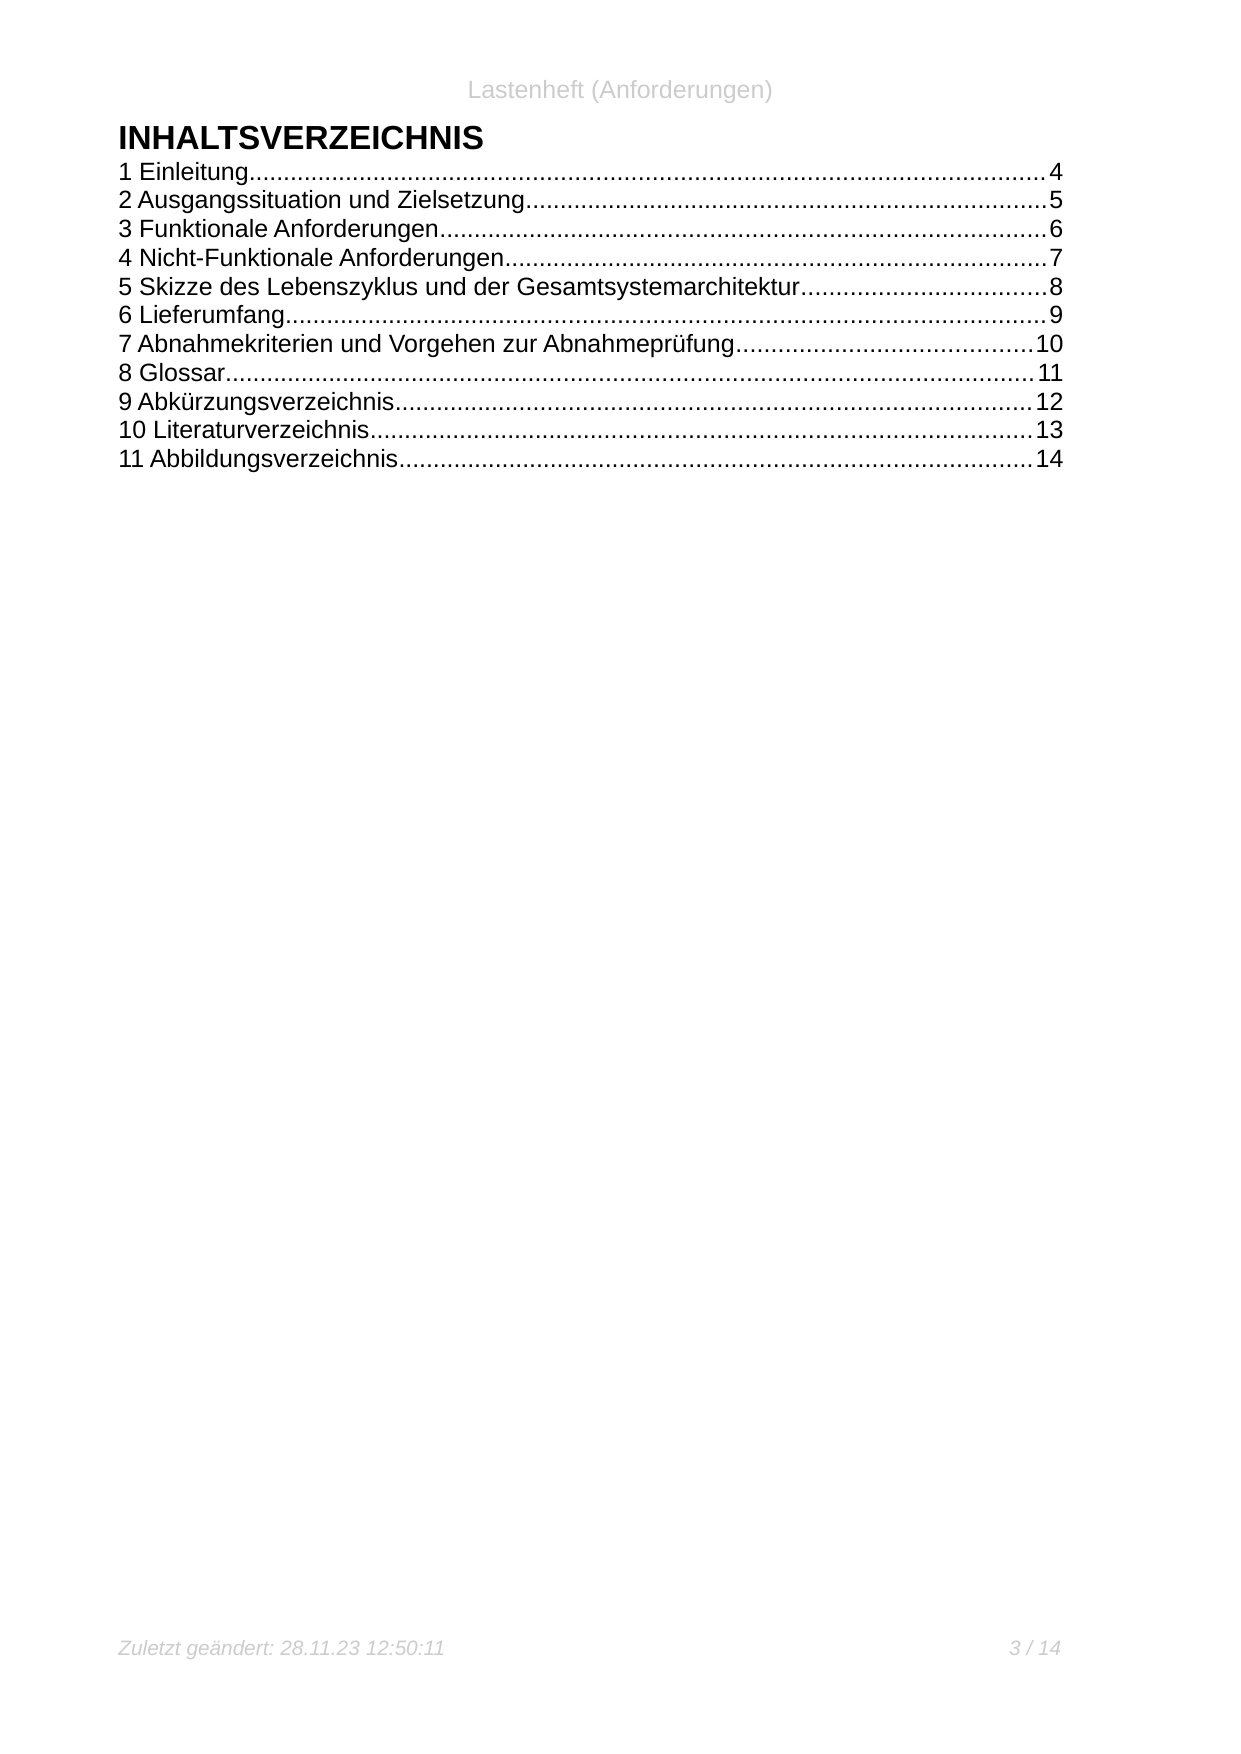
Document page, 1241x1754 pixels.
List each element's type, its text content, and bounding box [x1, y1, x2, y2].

text 8 Glossar 11 [118, 358, 1122, 387]
text 3 Funktionale Anforderungen 6 [118, 214, 1122, 243]
text 11 Abbildungsverzeichnis 14 [118, 444, 1122, 473]
text 10 Literaturverzeichnis 13 [118, 415, 1122, 444]
text 9 Abkürzungsverzeichnis 12 [118, 387, 1122, 415]
text 5 Skizze des Lebenszyklus und der Gesamtsystemarchitektur 8 [118, 272, 1122, 300]
subtitle Inhaltsverzeichnis [118, 118, 1122, 157]
text 6 Lieferumfang 9 [118, 300, 1122, 329]
text 7 Abnahmekriterien und Vorgehen zur Abnahmeprüfung 10 [118, 329, 1122, 358]
text 1 Einleitung 4 [118, 157, 1122, 185]
text 2 Ausgangssituation und Zielsetzung 5 [118, 185, 1122, 214]
text 4 Nicht-Funktionale Anforderungen 7 [118, 243, 1122, 272]
